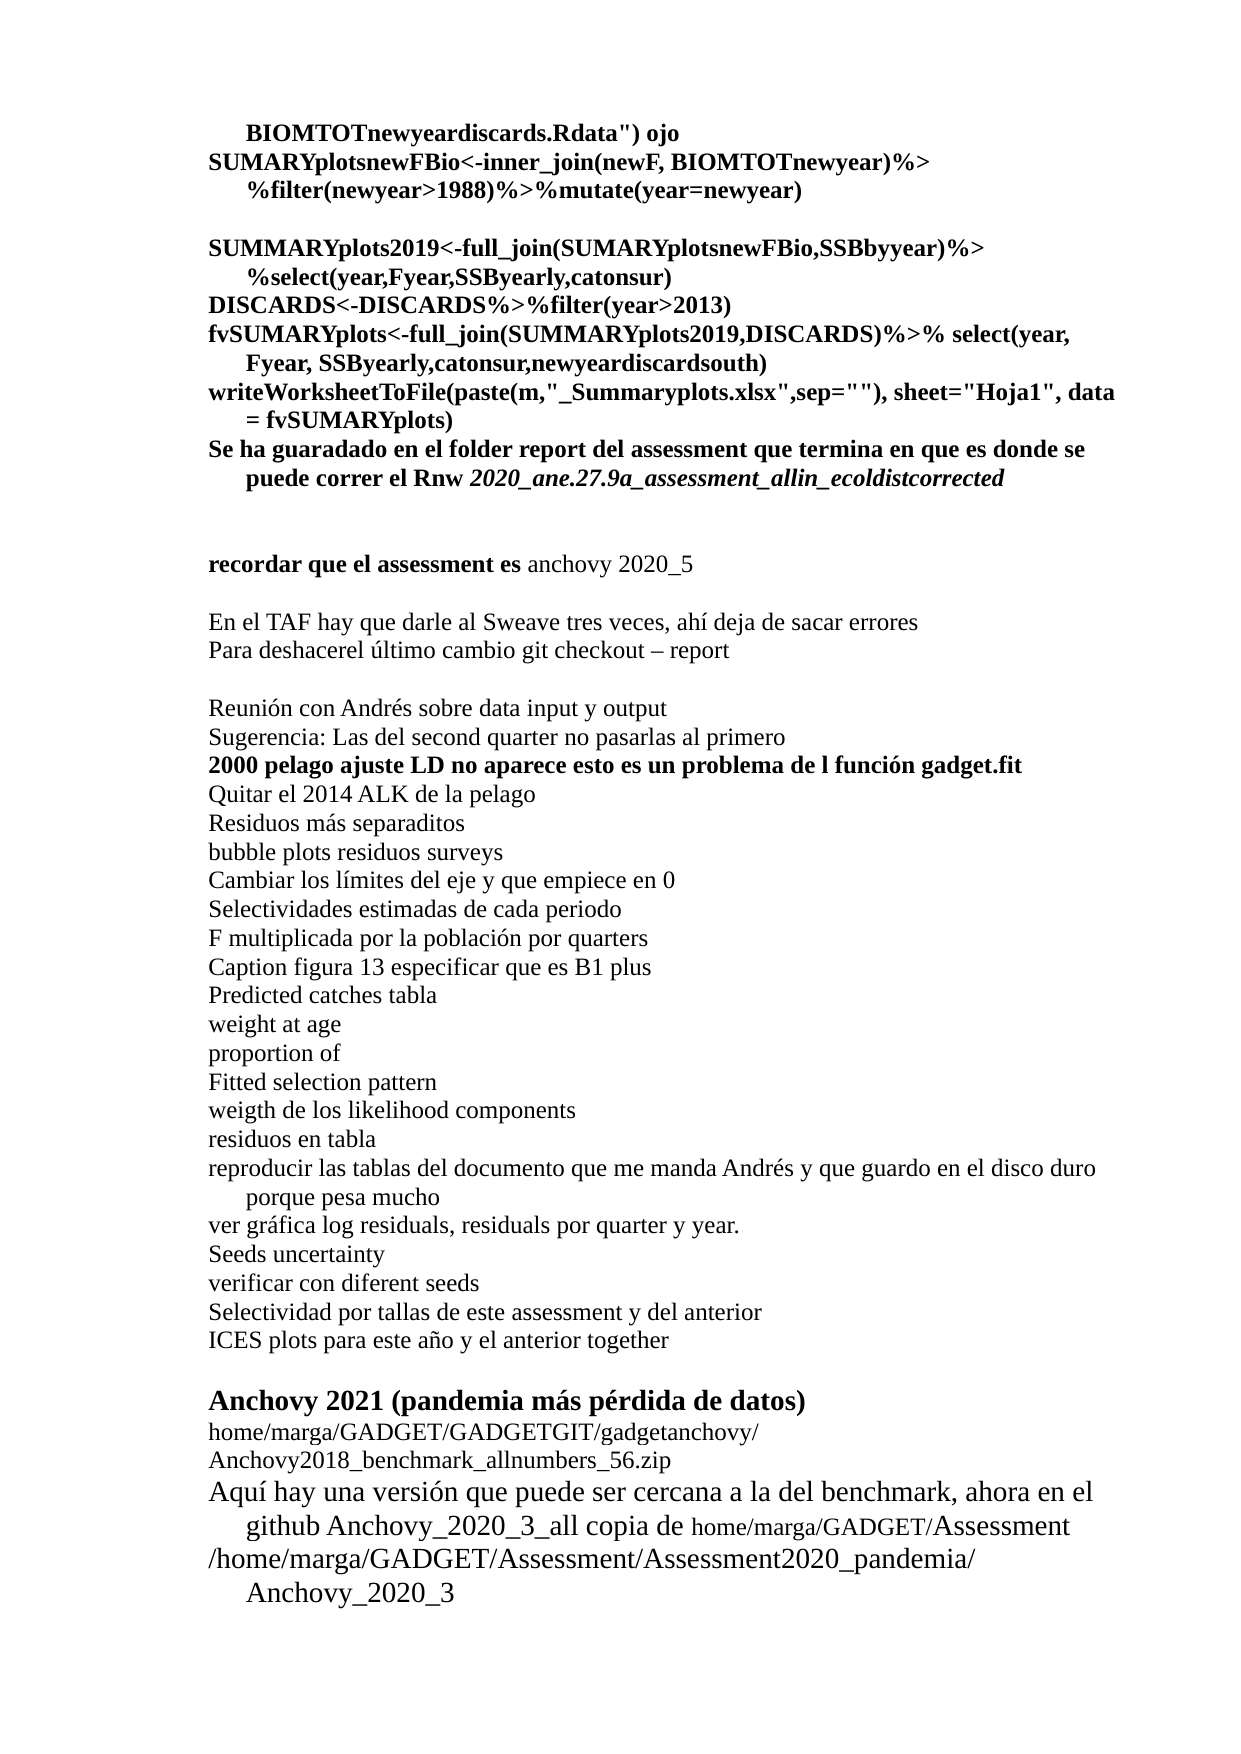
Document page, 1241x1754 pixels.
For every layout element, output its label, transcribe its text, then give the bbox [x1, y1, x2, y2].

text Reunión con Andrés sobre data input y output [208, 693, 1122, 722]
text Selectividad por tallas de este assessment y del anterior [208, 1297, 1122, 1326]
text /home/marga/GADGET/Assessment/Assessment2020_pandemia/ Anchovy_2020_3 [208, 1541, 1122, 1608]
text proportion of [208, 1038, 1122, 1067]
text BIOMTOTnewyeardiscards.Rdata") ojo [208, 118, 1122, 147]
text En el TAF hay que darle al Sweave tres veces, ahí deja de sacar errores [208, 607, 1122, 636]
text Selectividades estimadas de cada periodo [208, 894, 1122, 923]
text fvSUMARYplots<-full_join(SUMMARYplots2019,DISCARDS)%>% select(year, Fyear, SSByearly,catonsur,newyeardiscardsouth) [208, 319, 1122, 377]
text 2000 pelago ajuste LD no aparece esto es un problema de l función gadget.fit [208, 751, 1122, 779]
text recordar que el assessment es anchovy 2020_5 [208, 549, 1122, 578]
text Cambiar los límites del eje y que empiece en 0 [208, 866, 1122, 894]
text bubble plots residuos surveys [208, 837, 1122, 866]
text reproducir las tablas del documento que me manda Andrés y que guardo en el disco duro porque pesa mucho [208, 1153, 1122, 1211]
text Se ha guaradado en el folder report del assessment que termina en que es donde se puede correr el Rnw 2020_ane.27.9a_assessment_allin_ecoldistcorrected [208, 434, 1122, 492]
text DISCARDS<-DISCARDS%>%filter(year>2013) [208, 291, 1122, 319]
text weight at age [208, 1009, 1122, 1038]
text Aquí hay una versión que puede ser cercana a la del benchmark, ahora en el github Anchovy_2020_3_all copia de home/marga/GADGET/Assessment [208, 1474, 1122, 1541]
text SUMARYplotsnewFBio<-inner_join(newF, BIOMTOTnewyear)%>%filter(newyear>1988)%>%mutate(year=newyear) [208, 147, 1122, 204]
text SUMMARYplots2019<-full_join(SUMARYplotsnewFBio,SSBbyyear)%>%select(year,Fyear,SSByearly,catonsur) [208, 233, 1122, 291]
text Sugerencia: Las del second quarter no pasarlas al primero [208, 722, 1122, 751]
text ICES plots para este año y el anterior together [208, 1326, 1122, 1354]
text Para deshacerel último cambio git checkout – report [208, 636, 1122, 664]
text ver gráfica log residuals, residuals por quarter y year. [208, 1211, 1122, 1239]
text Seeds uncertainty [208, 1239, 1122, 1268]
text verificar con diferent seeds [208, 1268, 1122, 1297]
text Quitar el 2014 ALK de la pelago [208, 779, 1122, 808]
text Anchovy 2021 (pandemia más pérdida de datos) [208, 1383, 1122, 1417]
text writeWorksheetToFile(paste(m,"_Summaryplots.xlsx",sep=""), sheet="Hoja1", data = fvSUMARYplots) [208, 377, 1122, 434]
text residuos en tabla [208, 1124, 1122, 1153]
text Residuos más separaditos [208, 808, 1122, 837]
text weigth de los likelihood components [208, 1096, 1122, 1124]
text Fitted selection pattern [208, 1067, 1122, 1096]
text Predicted catches tabla [208, 981, 1122, 1009]
text home/marga/GADGET/GADGETGIT/gadgetanchovy/Anchovy2018_benchmark_allnumbers_56.zip [208, 1417, 1122, 1474]
text F multiplicada por la población por quarters [208, 923, 1122, 952]
text Caption figura 13 especificar que es B1 plus [208, 952, 1122, 981]
